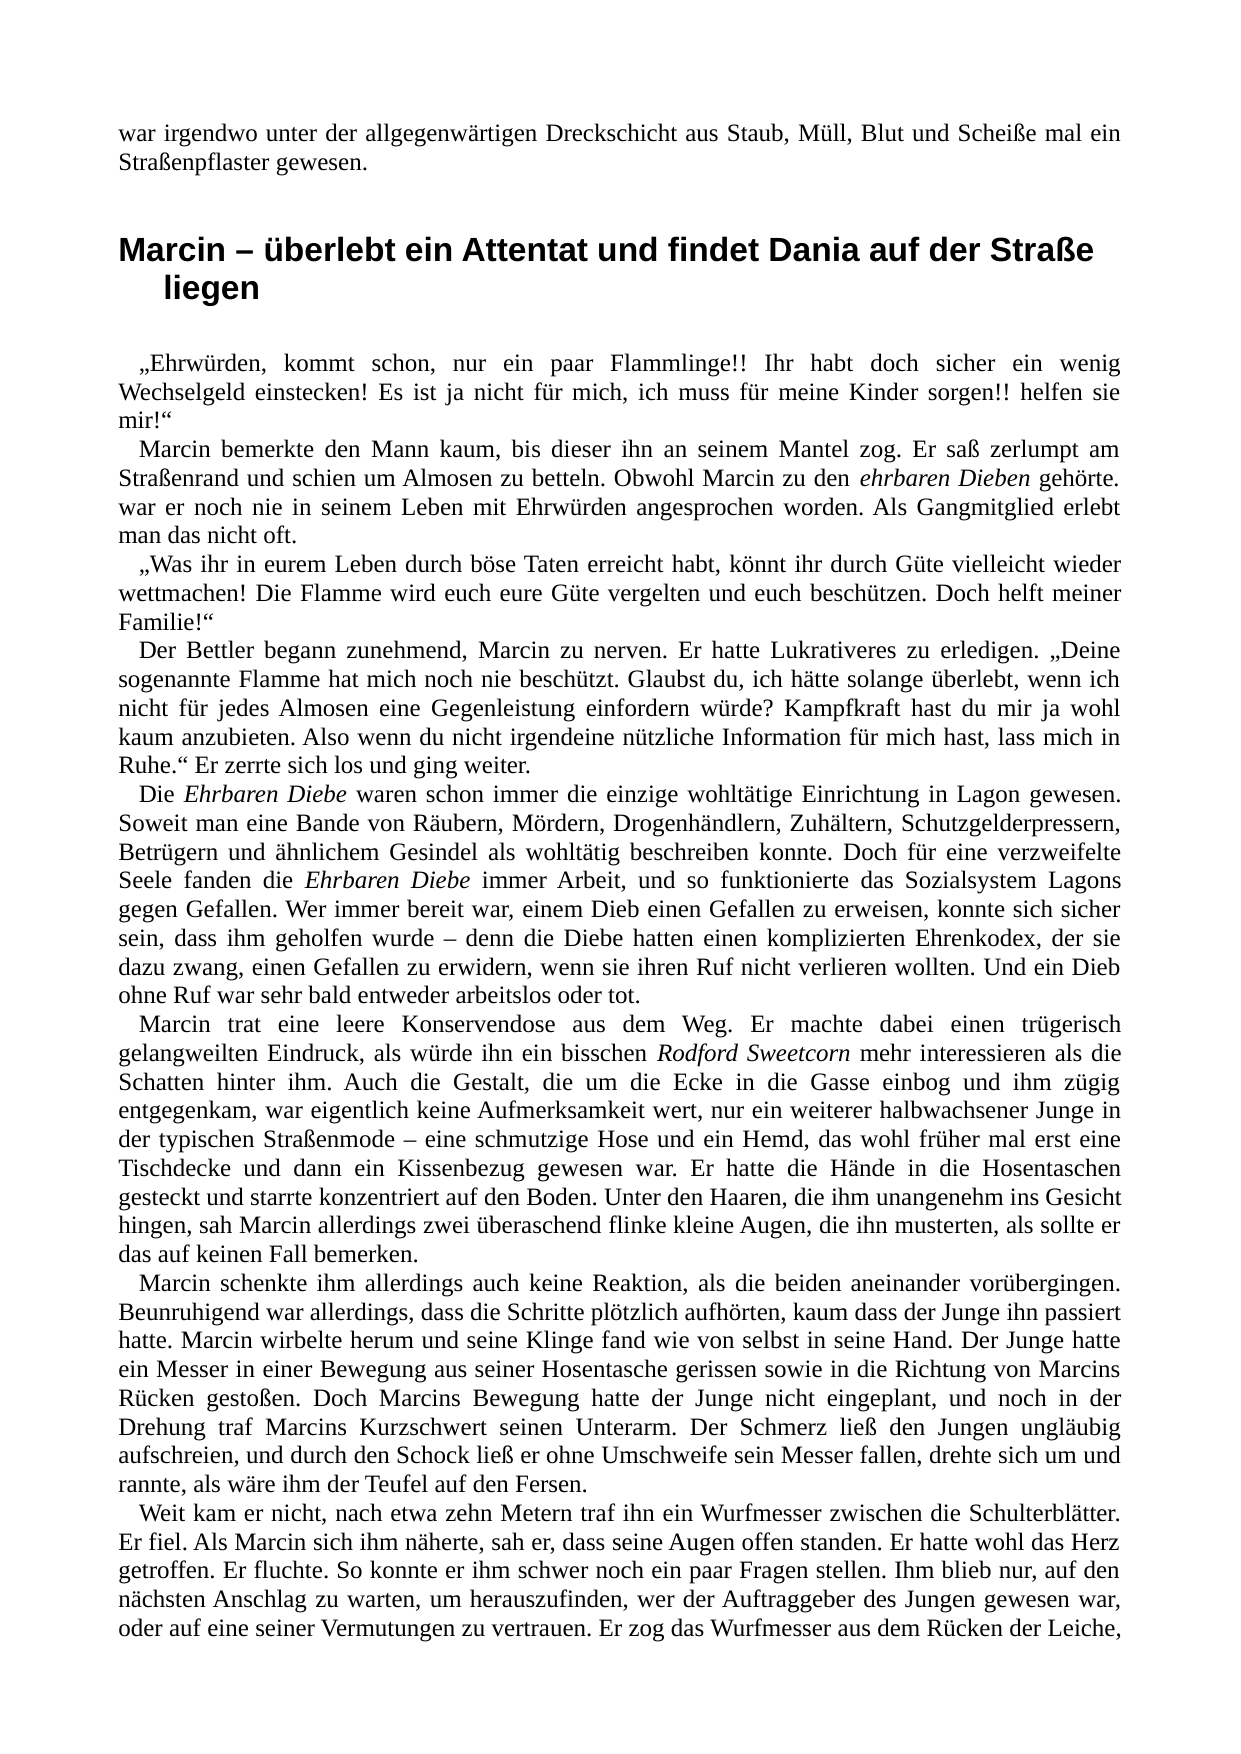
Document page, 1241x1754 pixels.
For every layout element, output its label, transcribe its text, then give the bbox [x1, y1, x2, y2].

text Marcin trat eine leere Konservendose aus dem Weg. Er machte dabei einen trügerisch gelangweilten Eindruck, als würde ihn ein bisschen Rodford Sweetcorn mehr interessieren als die Schatten hinter ihm. Auch die Gestalt, die um die Ecke in die Gasse einbog und ihm zügig entgegenkam, war eigentlich keine Aufmerksamkeit wert, nur ein weiterer halbwachsener Junge in der typischen Straßenmode – eine schmutzige Hose und ein Hemd, das wohl früher mal erst eine Tischdecke und dann ein Kissenbezug gewesen war. Er hatte die Hände in die Hosentaschen gesteckt und starrte konzentriert auf den Boden. Unter den Haaren, die ihm unangenehm ins Gesicht hingen, sah Marcin allerdings zwei überaschend flinke kleine Augen, die ihn musterten, als sollte er das auf keinen Fall bemerken. [118, 1009, 1122, 1268]
text Marcin bemerkte den Mann kaum, bis dieser ihn an seinem Mantel zog. Er saß zerlumpt am Straßenrand und schien um Almosen zu betteln. Obwohl Marcin zu den ehrbaren Dieben gehörte. war er noch nie in seinem Leben mit Ehrwürden angesprochen worden. Als Gangmitglied erlebt man das nicht oft. [118, 434, 1122, 549]
text Die Ehrbaren Diebe waren schon immer die einzige wohltätige Einrichtung in Lagon gewesen. Soweit man eine Bande von Räubern, Mördern, Drogenhändlern, Zuhältern, Schutzgelderpressern, Betrügern und ähnlichem Gesindel als wohltätig beschreiben konnte. Doch für eine verzweifelte Seele fanden die Ehrbaren Diebe immer Arbeit, und so funktionierte das Sozialsystem Lagons gegen Gefallen. Wer immer bereit war, einem Dieb einen Gefallen zu erweisen, konnte sich sicher sein, dass ihm geholfen wurde – denn die Diebe hatten einen komplizierten Ehrenkodex, der sie dazu zwang, einen Gefallen zu erwidern, wenn sie ihren Ruf nicht verlieren wollten. Und ein Dieb ohne Ruf war sehr bald entweder arbeitslos oder tot. [118, 779, 1122, 1009]
subtitle Marcin – überlebt ein Attentat und findet Dania auf der Straße liegen [118, 229, 1122, 307]
text Marcin schenkte ihm allerdings auch keine Reaktion, als die beiden aneinander vorübergingen. Beunruhigend war allerdings, dass die Schritte plötzlich aufhörten, kaum dass der Junge ihn passiert hatte. Marcin wirbelte herum und seine Klinge fand wie von selbst in seine Hand. Der Junge hatte ein Messer in einer Bewegung aus seiner Hosentasche gerissen sowie in die Richtung von Marcins Rücken gestoßen. Doch Marcins Bewegung hatte der Junge nicht eingeplant, und noch in der Drehung traf Marcins Kurzschwert seinen Unterarm. Der Schmerz ließ den Jungen ungläubig aufschreien, und durch den Schock ließ er ohne Umschweife sein Messer fallen, drehte sich um und rannte, als wäre ihm der Teufel auf den Fersen. [118, 1268, 1122, 1498]
text Der Bettler begann zunehmend, Marcin zu nerven. Er hatte Lukrativeres zu erledigen. „Deine sogenannte Flamme hat mich noch nie beschützt. Glaubst du, ich hätte solange überlebt, wenn ich nicht für jedes Almosen eine Gegenleistung einfordern würde? Kampfkraft hast du mir ja wohl kaum anzubieten. Also wenn du nicht irgendeine nützliche Information für mich hast, lass mich in Ruhe.“ Er zerrte sich los und ging weiter. [118, 635, 1122, 779]
text war irgendwo unter der allgegenwärtigen Dreckschicht aus Staub, Müll, Blut und Scheiße mal ein Straßenpflaster gewesen. [118, 118, 1122, 176]
text „Was ihr in eurem Leben durch böse Taten erreicht habt, könnt ihr durch Güte vielleicht wieder wettmachen! Die Flamme wird euch eure Güte vergelten und euch beschützen. Doch helft meiner Familie!“ [118, 549, 1122, 635]
text „Ehrwürden, kommt schon, nur ein paar Flammlinge!! Ihr habt doch sicher ein wenig Wechselgeld einstecken! Es ist ja nicht für mich, ich muss für meine Kinder sorgen!! helfen sie mir!“ [118, 348, 1122, 434]
text Weit kam er nicht, nach etwa zehn Metern traf ihn ein Wurfmesser zwischen die Schulterblätter. Er fiel. Als Marcin sich ihm näherte, sah er, dass seine Augen offen standen. Er hatte wohl das Herz getroffen. Er fluchte. So konnte er ihm schwer noch ein paar Fragen stellen. Ihm blieb nur, auf den nächsten Anschlag zu warten, um herauszufinden, wer der Auftraggeber des Jungen gewesen war, oder auf eine seiner Vermutungen zu vertrauen. Er zog das Wurfmesser aus dem Rücken der Leiche, [118, 1498, 1122, 1642]
